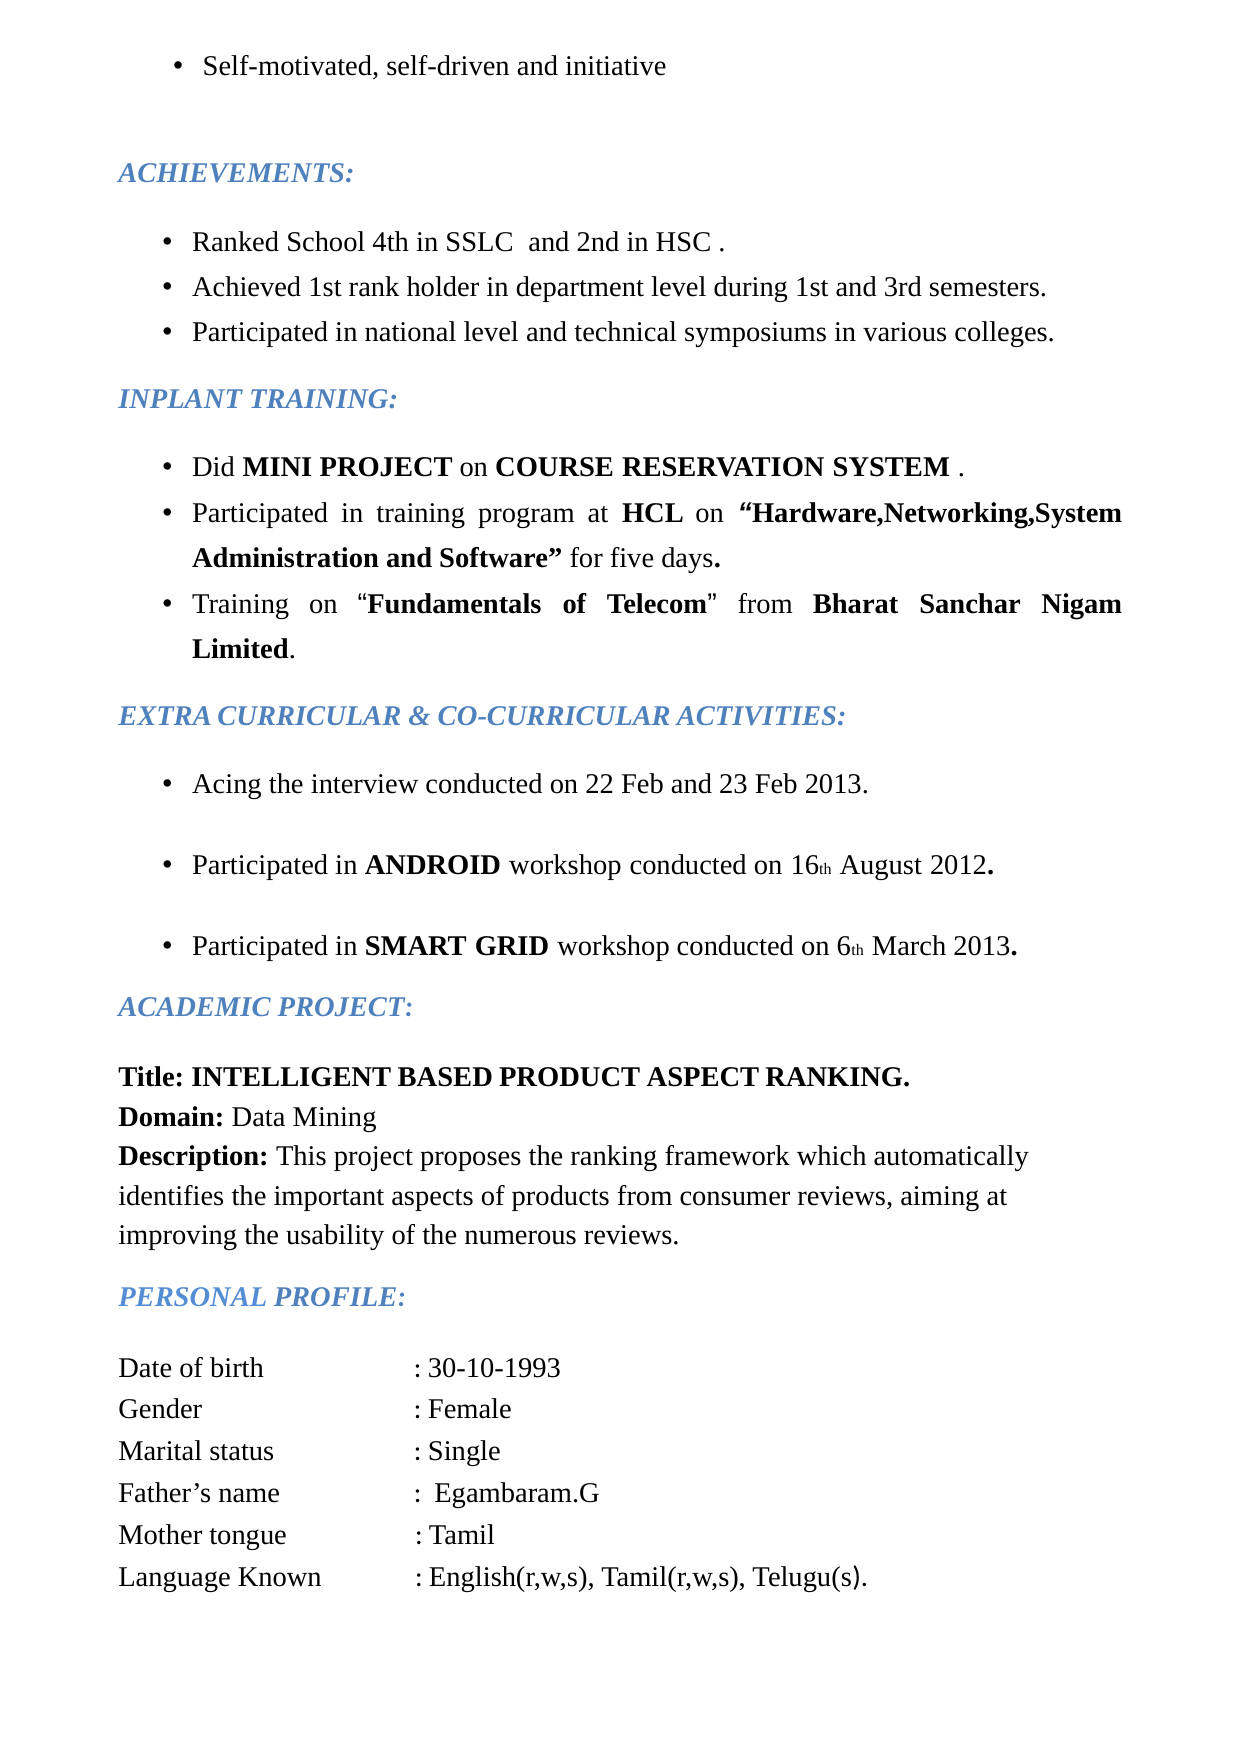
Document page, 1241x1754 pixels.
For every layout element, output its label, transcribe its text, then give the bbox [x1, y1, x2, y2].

list Ranked School 4th in SSLC and 2nd in HSC . [162, 224, 1122, 257]
list Participated in national level and technical symposiums in various colleges. [162, 315, 1122, 348]
text Gender : Female [118, 1391, 1122, 1426]
text INPLANT TRAINING: [118, 381, 1024, 414]
text Description: This project proposes the ranking framework which automatically identifies the important aspects of products from consumer reviews, aiming at improving the usability of the numerous reviews. [118, 1139, 1122, 1251]
list Participated in training program at HCL on “Hardware,Networking,System Administration and Software” for five days. [162, 496, 1122, 574]
text Date of birth : 30-10-1993 [118, 1349, 1122, 1384]
text Mother tongue : Tamil [118, 1517, 1122, 1552]
list Participated in SMART GRID workshop conducted on 6th March 2013. [162, 928, 1122, 962]
text Language Known : English(r,w,s), Tamil(r,w,s), Telugu(s). [118, 1559, 1122, 1593]
list Training on “Fundamentals of Telecom” from Bharat Sanchar Nigam Limited. [162, 587, 1122, 665]
text Title: INTELLIGENT BASED PRODUCT ASPECT RANKING. [118, 1060, 1122, 1093]
text Marital status : Single [118, 1433, 1122, 1468]
list Acing the interview conducted on 22 Feb and 23 Feb 2013. [162, 767, 1122, 800]
text PERSONAL PROFILE: [118, 1278, 1024, 1313]
text Domain: Data Mining [118, 1099, 1122, 1132]
list Achieved 1st rank holder in department level during 1st and 3rd semesters. [162, 270, 1122, 303]
text ACADEMIC PROJECT: [118, 989, 1024, 1024]
list Participated in ANDROID workshop conducted on 16th August 2012. [162, 848, 1122, 881]
text EXTRA CURRICULAR & CO-CURRICULAR ACTIVITIES: [118, 698, 1024, 731]
list Self-motivated, self-driven and initiative [173, 48, 1122, 81]
list Did MINI PROJECT on COURSE RESERVATION SYSTEM . [162, 450, 1122, 483]
text Father’s name : Egambaram.G [118, 1475, 1122, 1510]
text ACHIEVEMENTS: [118, 156, 1024, 189]
